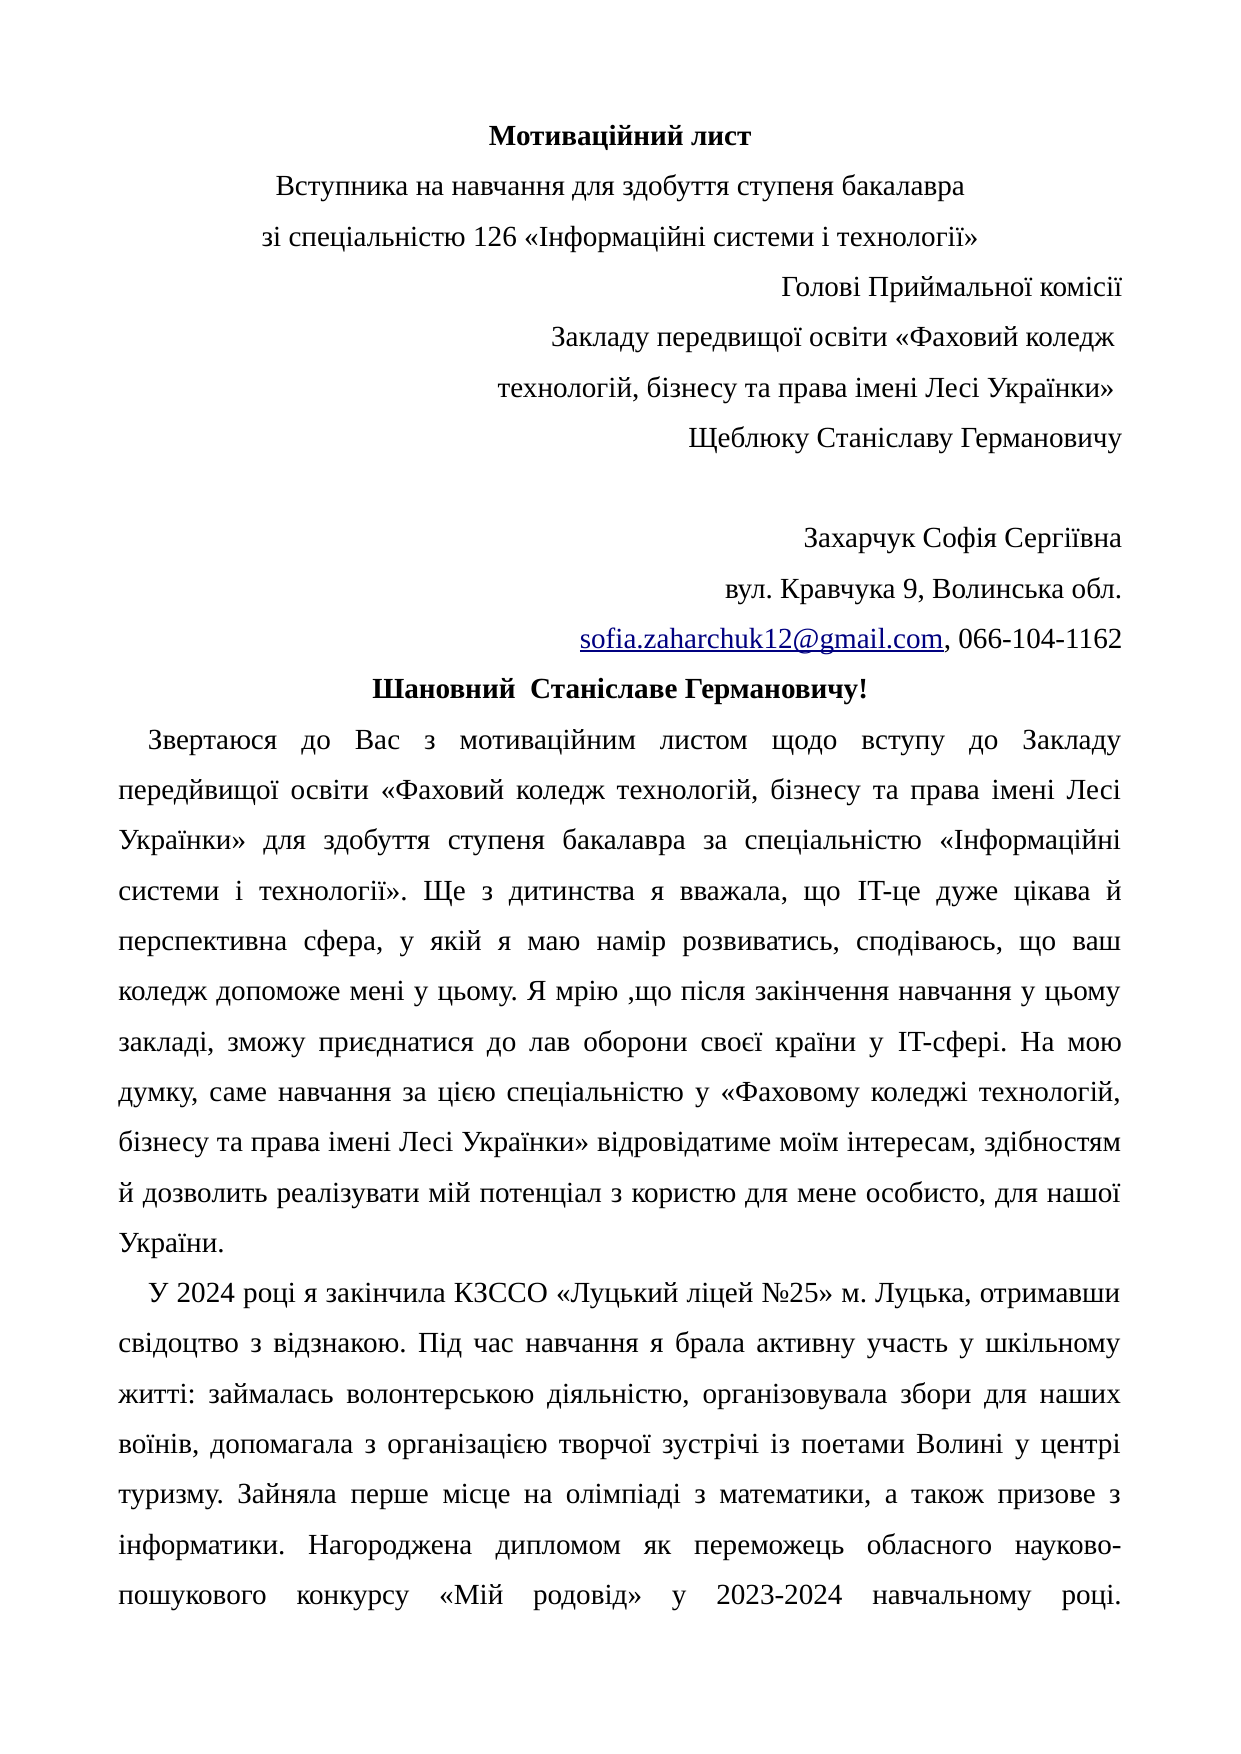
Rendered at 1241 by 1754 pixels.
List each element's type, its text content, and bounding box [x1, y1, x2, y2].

text Шановний Станіславе Германовичу! [118, 672, 1122, 705]
text Щеблюку Станіславу Германовичу [118, 420, 1122, 453]
text Звертаюся до Вас з мотиваційним листом щодо вступу до Закладу передйвищої освіти «Фаховий коледж технологій, бізнесу та права імені Лесі Українки» для здобуття ступеня бакалавра за спеціальністю «Інформаційні системи і технології». Ще з дитинства я вважала, що IT-це дуже цікава й перспективна сфера, у якій я маю намір розвиватись, сподіваюсь, що ваш коледж допоможе мені у цьому. Я мрію ,що після закінчення навчання у цьому закладі, зможу приєднатися до лав оборони своєї країни у IT-сфері. На мою думку, саме навчання за цією спеціальністю у «Фаховому коледжі технологій, бізнесу та права імені Лесі Українки» відровідатиме моїм інтересам, здібностям й дозволить реалізувати мій потенціал з користю для мене особисто, для нашої України. [118, 722, 1122, 1258]
text вул. Кравчука 9, Волинська обл. [118, 571, 1122, 604]
text sofia.zaharchuk12@gmail.com, 066-104-1162 [118, 621, 1122, 655]
text Закладу передвищої освіти «Фаховий коледж [118, 319, 1122, 353]
text зі спеціальністю 126 «Інформаційні системи і технології» [118, 219, 1122, 252]
text У 2024 році я закінчила КЗССО «Луцький ліцей №25» м. Луцька, отримавши свідоцтво з відзнакою. Під час навчання я брала активну участь у шкільному житті: займалась волонтерською діяльністю, організовувала збори для наших воїнів, допомагала з організацією творчої зустрічі із поетами Волині у центрі туризму. Зайняла перше місце на олімпіаді з математики, а також призове з інформатики. Нагороджена дипломом як переможець обласного науково-пошукового конкурсу «Мій родовід» у 2023-2024 навчальному році. [118, 1275, 1122, 1611]
text Вступника на навчання для здобуття ступеня бакалавра [118, 168, 1122, 202]
text Мотиваційний лист [118, 118, 1122, 152]
text Голові Приймальної комісії [118, 269, 1122, 303]
text Захарчук Софія Сергіївна [118, 521, 1122, 554]
text технологій, бізнесу та права імені Лесі Українки» [118, 370, 1122, 403]
